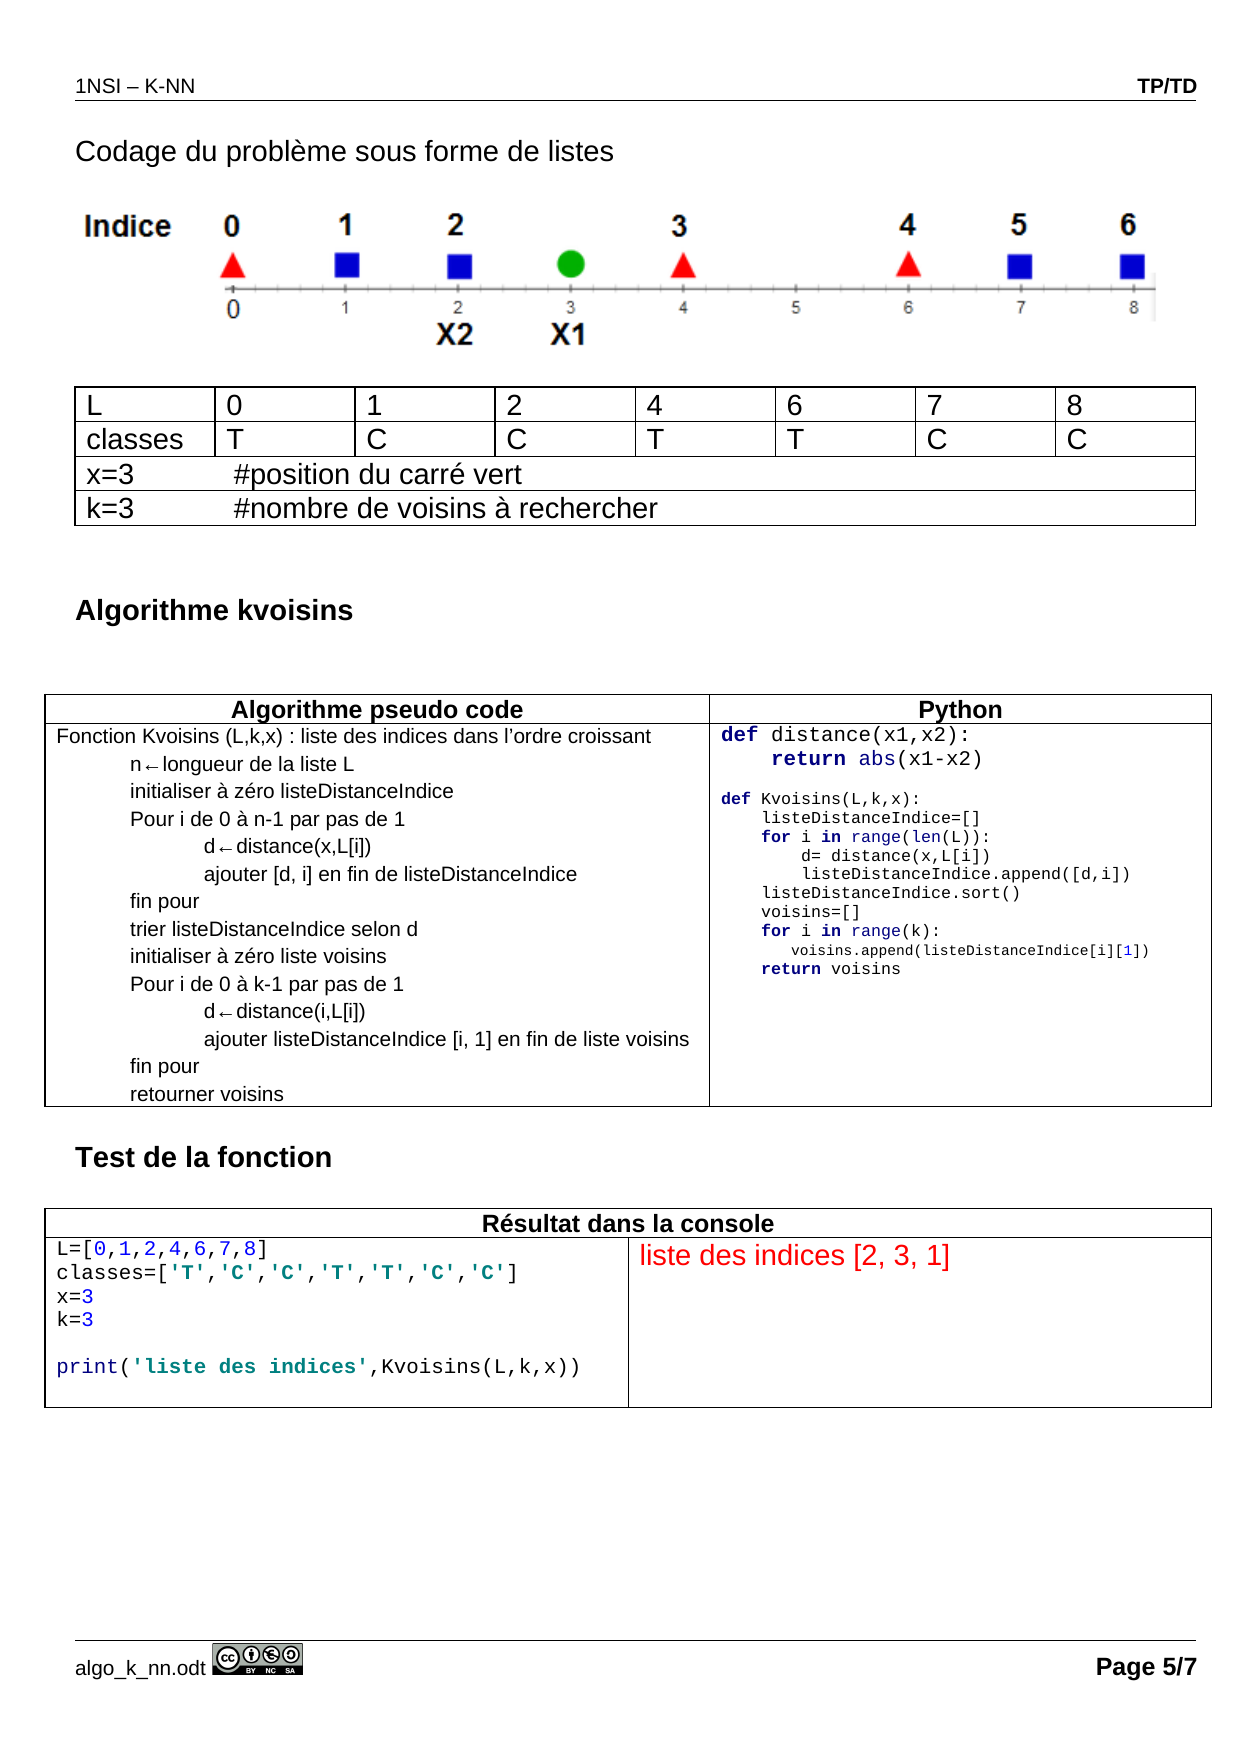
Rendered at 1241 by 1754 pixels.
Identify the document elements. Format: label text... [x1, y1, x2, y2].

text Algorithme kvoisins [75, 593, 1196, 626]
table_header Algorithme pseudo code [46, 695, 709, 723]
table_header 8 [1056, 388, 1195, 421]
table_cell classes [76, 422, 214, 456]
table_cell C [1056, 422, 1195, 456]
table_header Python [710, 695, 1211, 723]
picture [75, 201, 1167, 353]
table_header 7 [916, 388, 1055, 421]
table_cell T [636, 422, 775, 456]
text Codage du problème sous forme de listes [75, 134, 1196, 168]
table_header 2 [496, 388, 635, 421]
table_cell Fonction Kvoisins (L,k,x) : liste des indices dans l’ordre croissant n←longueur de la liste L initialiser à zéro listeDistanceIndice Pour i de 0 à n-1 par pas de 1 d←distance(x,L[i]) ajouter [d, i] en fin de listeDistanceIndice fin pour trier listeDistanceIndice selon d initialiser à zéro liste voisins Pour i de 0 à k-1 par pas de 1 d←distance(i,L[i]) ajouter listeDistanceIndice [i, 1] en fin de liste voisins fin pour retourner voisins [46, 724, 709, 1106]
table_cell T [776, 422, 915, 456]
table_cell C [496, 422, 635, 456]
table_header L [76, 388, 214, 421]
table_cell T [216, 422, 354, 456]
table_header 6 [776, 388, 915, 421]
table_cell C [916, 422, 1055, 456]
table_cell C [356, 422, 494, 456]
table_header 1 [356, 388, 494, 421]
table_header 0 [216, 388, 354, 421]
table_header 4 [636, 388, 775, 421]
table_cell def distance(x1,x2): return abs(x1-x2) def Kvoisins(L,k,x): listeDistanceIndice=[] for i in range(len(L)): d= distance(x,L[i]) listeDistanceIndice.append([d,i]) listeDistanceIndice.sort() voisins=[] for i in range(k): voisins.append(listeDistanceIndice[i][1]) return voisins [710, 724, 1211, 1106]
table_header Résultat dans la console [46, 1209, 1211, 1237]
table_cell x=3 #position du carré vert [76, 457, 1195, 490]
table_cell L=[0,1,2,4,6,7,8] classes=['T','C','C','T','T','C','C'] x=3 k=3 print('liste des indices',Kvoisins(L,k,x)) [46, 1238, 628, 1407]
picture [212, 1643, 303, 1675]
table_cell liste des indices [2, 3, 1] [629, 1238, 1211, 1407]
text Test de la fonction [75, 1140, 1196, 1174]
table_cell k=3 #nombre de voisins à rechercher [76, 491, 1195, 525]
